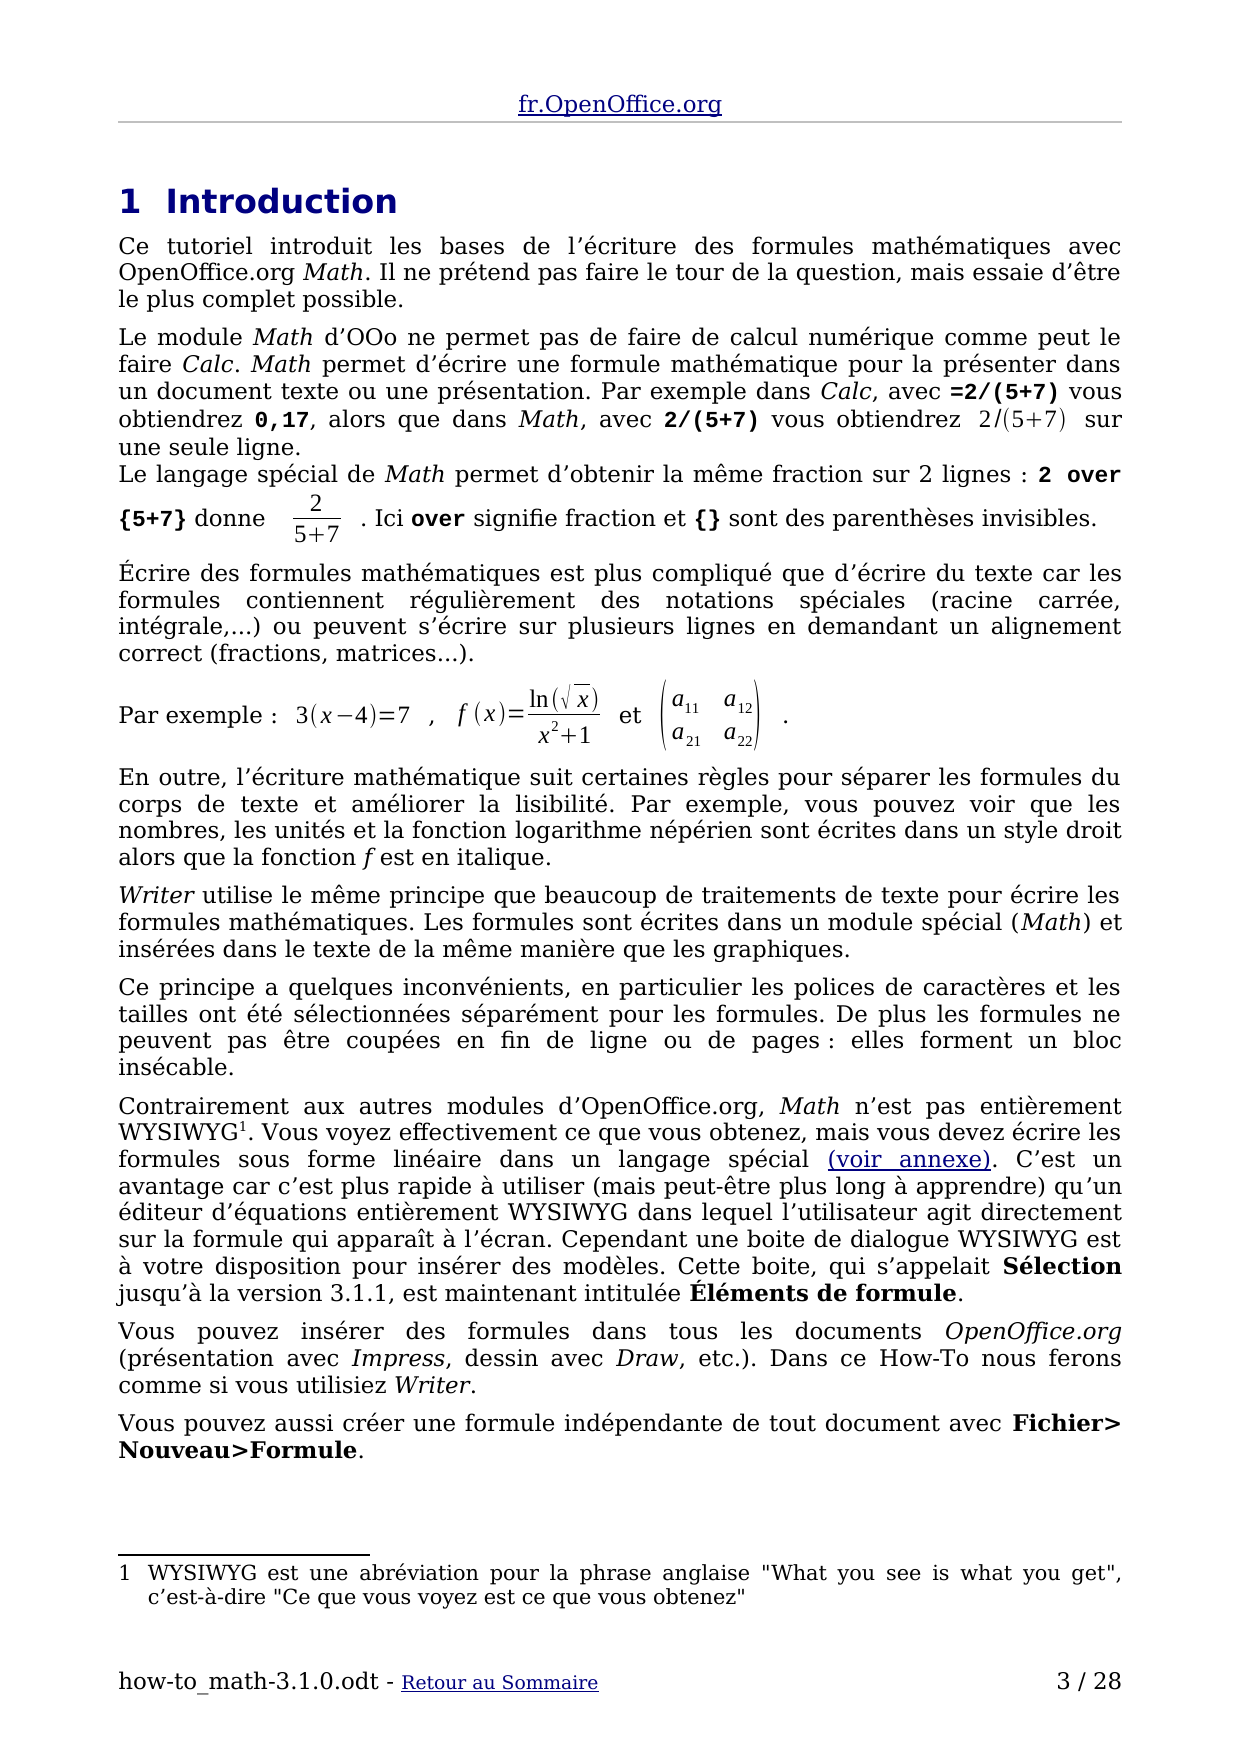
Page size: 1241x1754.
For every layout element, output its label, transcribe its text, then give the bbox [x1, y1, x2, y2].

text Contrairement aux autres modules d’OpenOffice.org, Math n’est pas entièrement WYSIWYG. Vous voyez effectivement ce que vous obtenez, mais vous devez écrire les formules sous forme linéaire dans un langage spécial (voir annexe). C’est un avantage car c’est plus rapide à utiliser (mais peut-être plus long à apprendre) qu’un éditeur d’équations entièrement WYSIWYG dans lequel l’utilisateur agit directement sur la formule qui apparaît à l’écran. Cependant une boite de dialogue WYSIWYG est à votre disposition pour insérer des modèles. Cette boite, qui s’appelait Sélection jusqu’à la version 3.1.1, est maintenant intitulée Éléments de formule. [118, 1093, 1122, 1307]
text Écrire des formules mathématiques est plus compliqué que d’écrire du texte car les formules contiennent régulièrement des notations spéciales (racine carrée, intégrale,...) ou peuvent s’écrire sur plusieurs lignes en demandant un alignement correct (fractions, matrices...). [118, 560, 1122, 667]
text Le module Math d’OOo ne permet pas de faire de calcul numérique comme peut le faire Calc. Math permet d’écrire une formule mathématique pour la présenter dans un document texte ou une présentation. Par exemple dans Calc, avec =2/(5+7) vous obtiendrez 0,17, alors que dans Math, avec 2/(5+7) vous obtiendrezsur une seule ligne. Le langage spécial de Math permet d’obtenir la même fraction sur 2 lignes : 2 over {5+7} donne . Ici over signifie fraction et {} sont des parenthèses invisibles. [118, 324, 1122, 548]
text Ce tutoriel introduit les bases de l’écriture des formules mathématiques avec OpenOffice.org Math. Il ne prétend pas faire le tour de la question, mais essaie d’être le plus complet possible. [118, 233, 1122, 313]
text Vous pouvez insérer des formules dans tous les documents OpenOffice.org (présentation avec Impress, dessin avec Draw, etc.). Dans ce How-To nous ferons comme si vous utilisiez Writer. [118, 1318, 1122, 1398]
text Writer utilise le même principe que beaucoup de traitements de texte pour écrire les formules mathématiques. Les formules sont écrites dans un module spécial (Math) et insérées dans le texte de la même manière que les graphiques. [118, 883, 1122, 963]
text En outre, l’écriture mathématique suit certaines règles pour séparer les formules du corps de texte et améliorer la lisibilité. Par exemple, vous pouvez voir que les nombres, les unités et la fonction logarithme népérien sont écrites dans un style droit alors que la fonction f est en italique. [118, 764, 1122, 871]
text Par exemple :,et. [118, 678, 1122, 752]
subtitle Introduction [118, 182, 1122, 221]
text Ce principe a quelques inconvénients, en particulier les polices de caractères et les tailles ont été sélectionnées séparément pour les formules. De plus les formules ne peuvent pas être coupées en fin de ligne ou de pages : elles forment un bloc insécable. [118, 974, 1122, 1081]
text WYSIWYG est une abréviation pour la phrase anglaise "What you see is what you get", c’est-à-dire "Ce que vous voyez est ce que vous obtenez" [118, 1561, 1122, 1609]
text Vous pouvez aussi créer une formule indépendante de tout document avec Fichier> Nouveau>Formule. [118, 1410, 1122, 1464]
